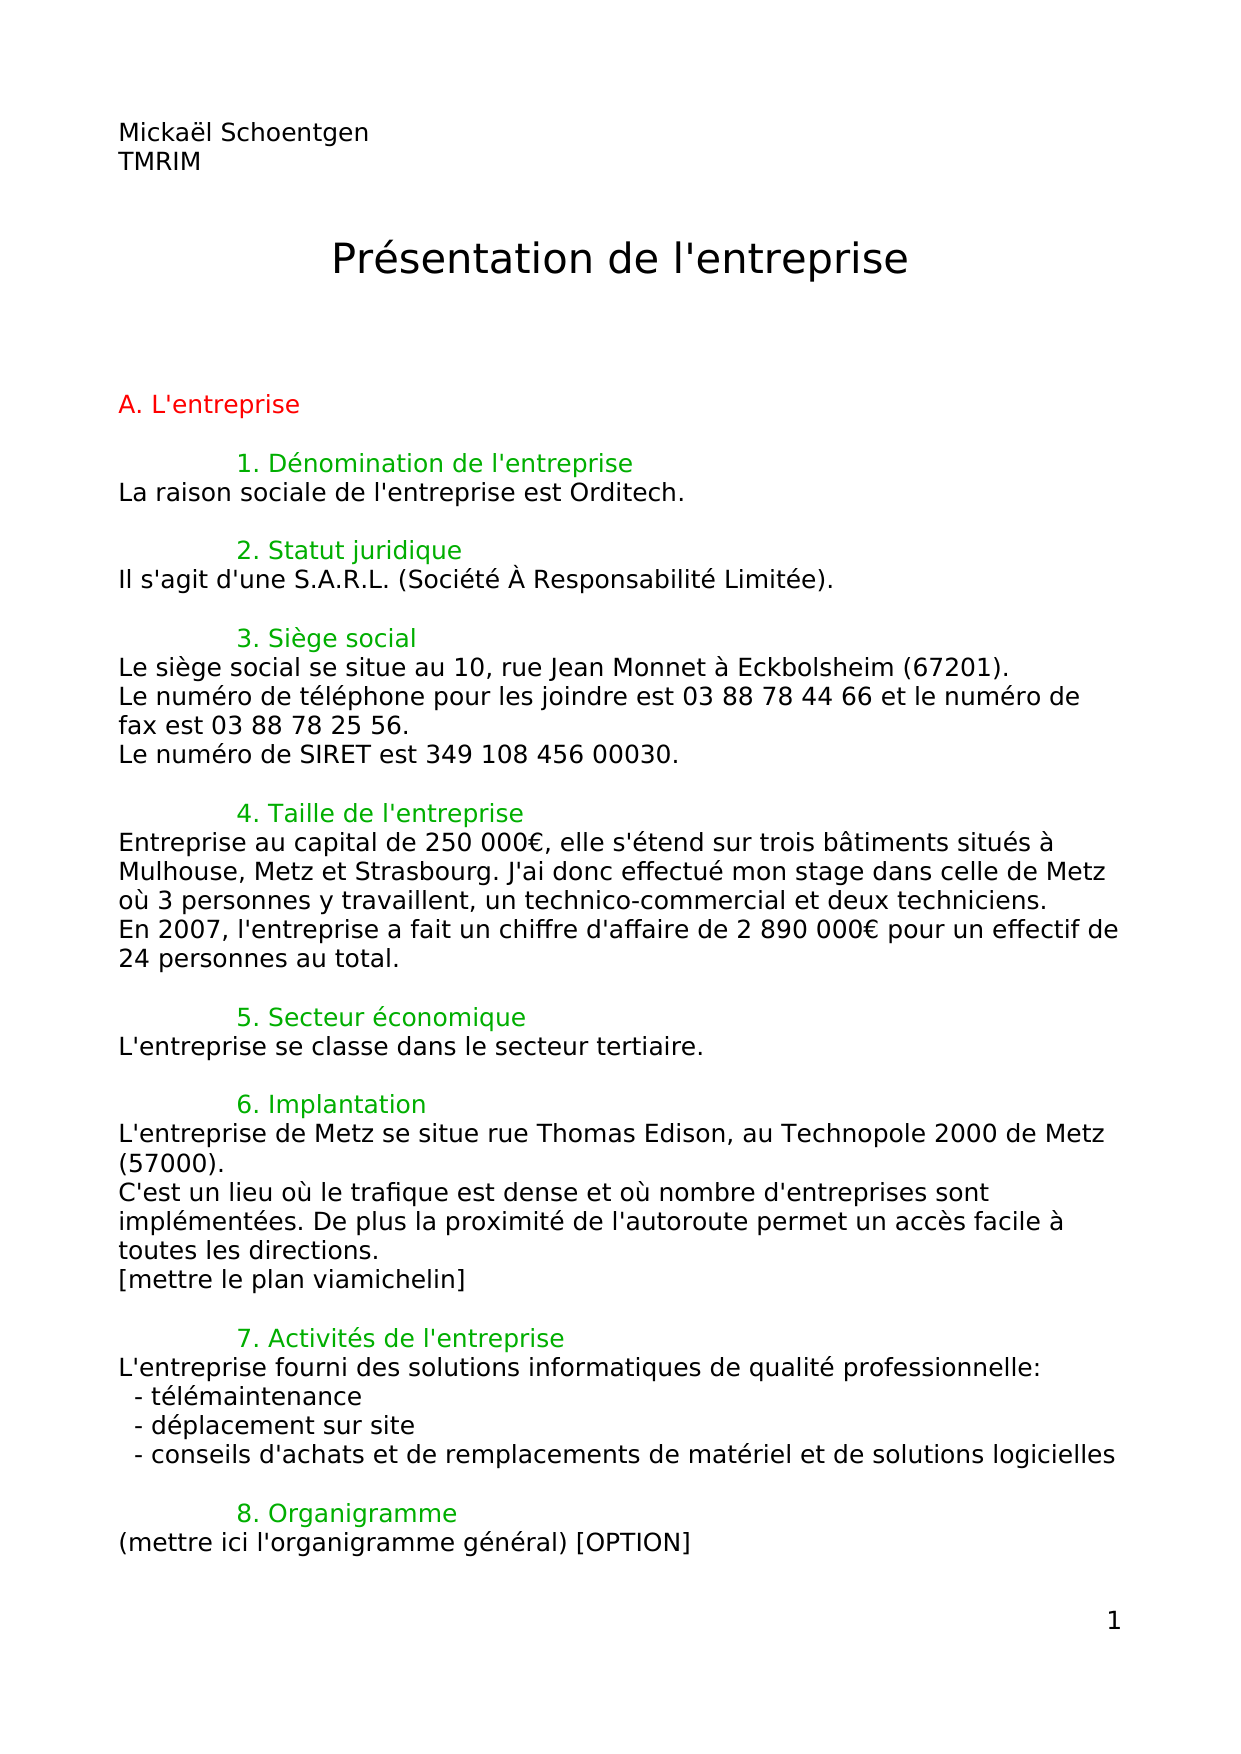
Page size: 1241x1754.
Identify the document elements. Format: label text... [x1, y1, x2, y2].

text La raison sociale de l'entreprise est Orditech. [118, 478, 1122, 507]
text A. L'entreprise [118, 391, 1122, 420]
text (mettre ici l'organigramme général) [OPTION] [118, 1528, 1122, 1557]
text 1. Dénomination de l'entreprise [118, 449, 1122, 478]
text - conseils d'achats et de remplacements de matériel et de solutions logicielles [118, 1441, 1122, 1470]
text L'entreprise fourni des solutions informatiques de qualité professionnelle: [118, 1353, 1122, 1382]
text 7. Activités de l'entreprise [118, 1324, 1122, 1353]
text 3. Siège social [118, 624, 1122, 653]
text En 2007, l'entreprise a fait un chiffre d'affaire de 2 890 000€ pour un effectif de 24 personnes au total. [118, 916, 1122, 974]
text - déplacement sur site [118, 1411, 1122, 1441]
text [mettre le plan viamichelin] [118, 1266, 1122, 1295]
text L'entreprise de Metz se situe rue Thomas Edison, au Technopole 2000 de Metz (57000). [118, 1120, 1122, 1178]
text - télémaintenance [118, 1382, 1122, 1411]
text Le siège social se situe au 10, rue Jean Monnet à Eckbolsheim (67201). [118, 653, 1122, 682]
text Le numéro de téléphone pour les joindre est 03 88 78 44 66 et le numéro de fax est 03 88 78 25 56. [118, 682, 1122, 741]
text Entreprise au capital de 250 000€, elle s'étend sur trois bâtiments situés à Mulhouse, Metz et Strasbourg. J'ai donc effectué mon stage dans celle de Metz où 3 personnes y travaillent, un technico-commercial et deux techniciens. [118, 828, 1122, 916]
text 6. Implantation [118, 1091, 1122, 1120]
text Il s'agit d'une S.A.R.L. (Société À Responsabilité Limitée). [118, 566, 1122, 595]
text L'entreprise se classe dans le secteur tertiaire. [118, 1032, 1122, 1061]
text 8. Organigramme [118, 1499, 1122, 1528]
text C'est un lieu où le trafique est dense et où nombre d'entreprises sont implémentées. De plus la proximité de l'autoroute permet un accès facile à toutes les directions. [118, 1178, 1122, 1266]
text 4. Taille de l'entreprise [118, 799, 1122, 828]
text 2. Statut juridique [118, 536, 1122, 566]
text Le numéro de SIRET est 349 108 456 00030. [118, 741, 1122, 770]
text 5. Secteur économique [118, 1003, 1122, 1032]
